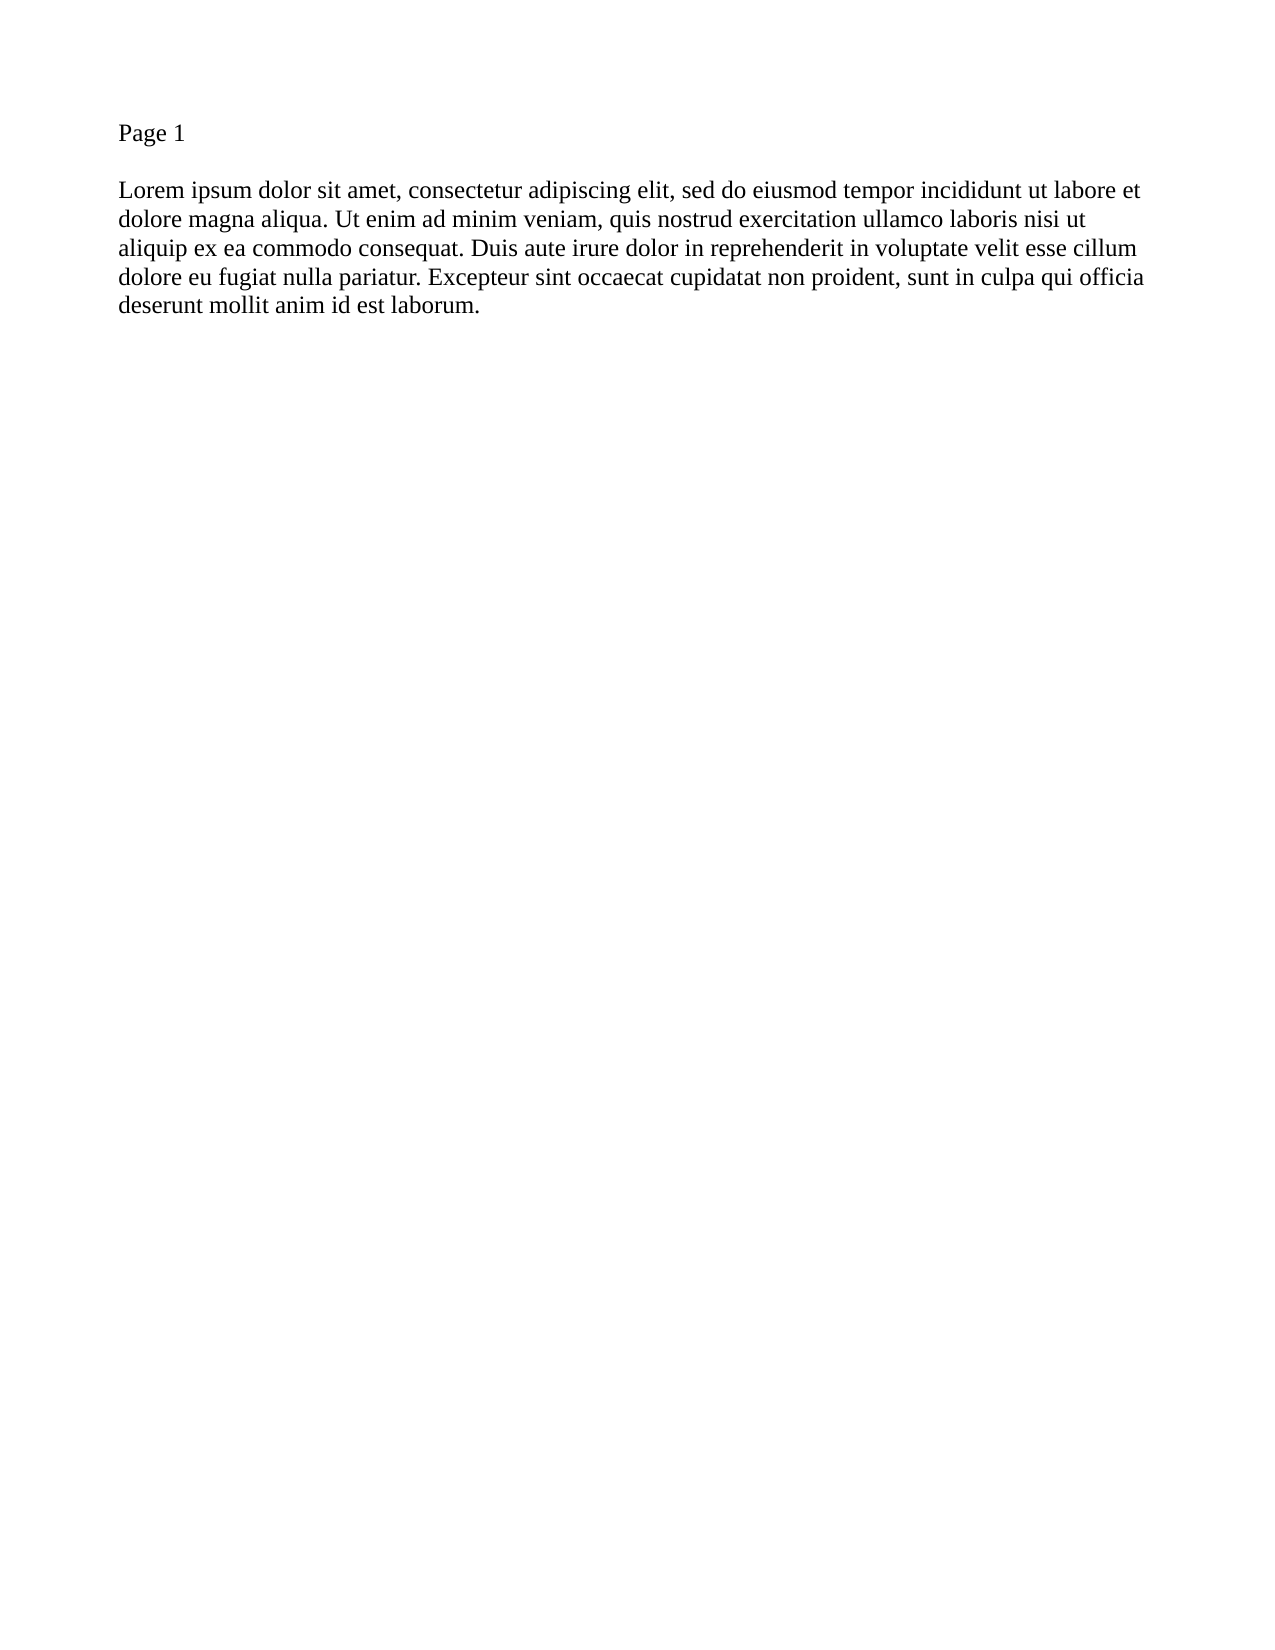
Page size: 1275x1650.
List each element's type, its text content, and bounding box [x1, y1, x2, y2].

text Lorem ipsum dolor sit amet, consectetur adipiscing elit, sed do eiusmod tempor incididunt ut labore et dolore magna aliqua. Ut enim ad minim veniam, quis nostrud exercitation ullamco laboris nisi ut aliquip ex ea commodo consequat. Duis aute irure dolor in reprehenderit in voluptate velit esse cillum dolore eu fugiat nulla pariatur. Excepteur sint occaecat cupidatat non proident, sunt in culpa qui officia deserunt mollit anim id est laborum. [118, 176, 1157, 319]
text Page 1 [118, 118, 1157, 147]
